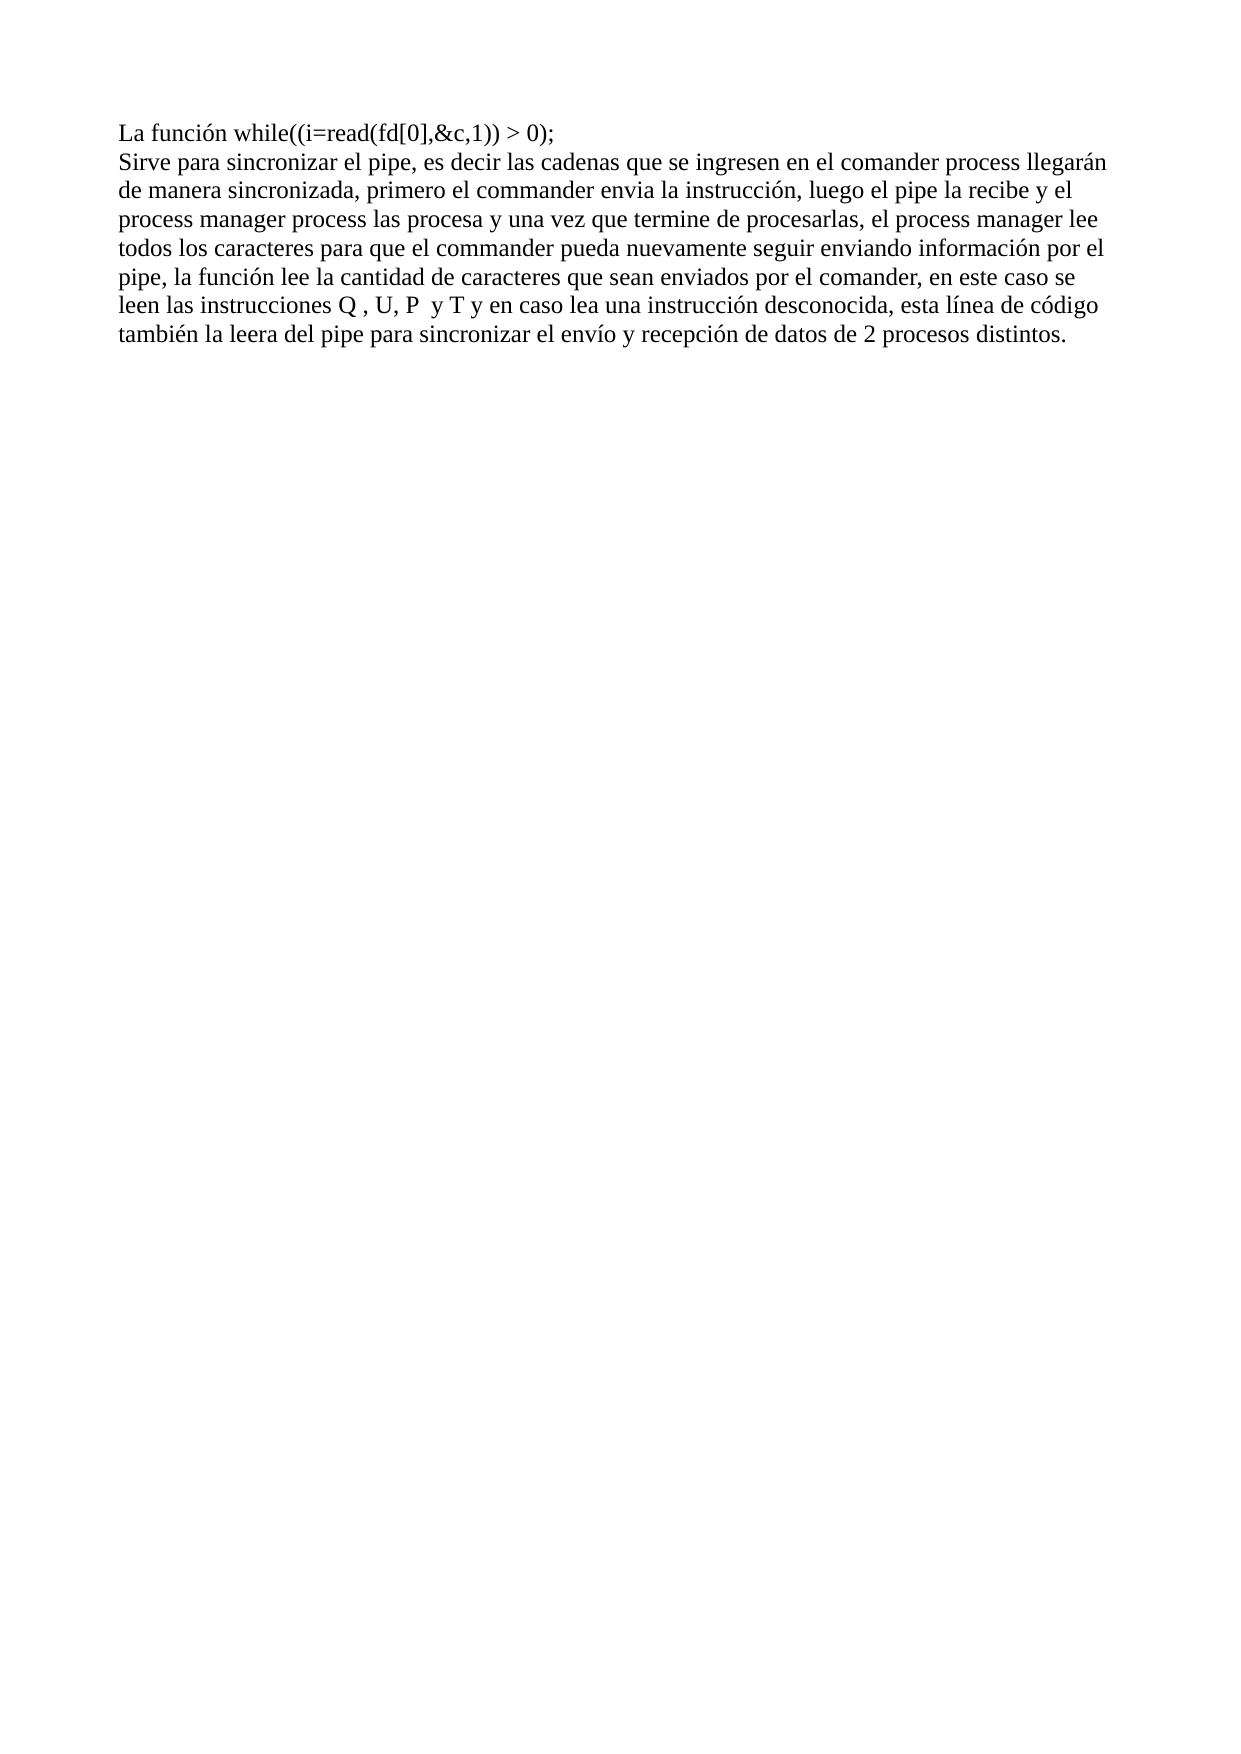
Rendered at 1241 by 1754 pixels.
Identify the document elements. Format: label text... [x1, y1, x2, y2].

text La función while((i=read(fd[0],&c,1)) > 0); [118, 118, 1122, 147]
text Sirve para sincronizar el pipe, es decir las cadenas que se ingresen en el comander process llegarán de manera sincronizada, primero el commander envia la instrucción, luego el pipe la recibe y el process manager process las procesa y una vez que termine de procesarlas, el process manager lee todos los caracteres para que el commander pueda nuevamente seguir enviando información por el pipe, la función lee la cantidad de caracteres que sean enviados por el comander, en este caso se leen las instrucciones Q , U, P y T y en caso lea una instrucción desconocida, esta línea de código también la leera del pipe para sincronizar el envío y recepción de datos de 2 procesos distintos. [118, 147, 1122, 348]
